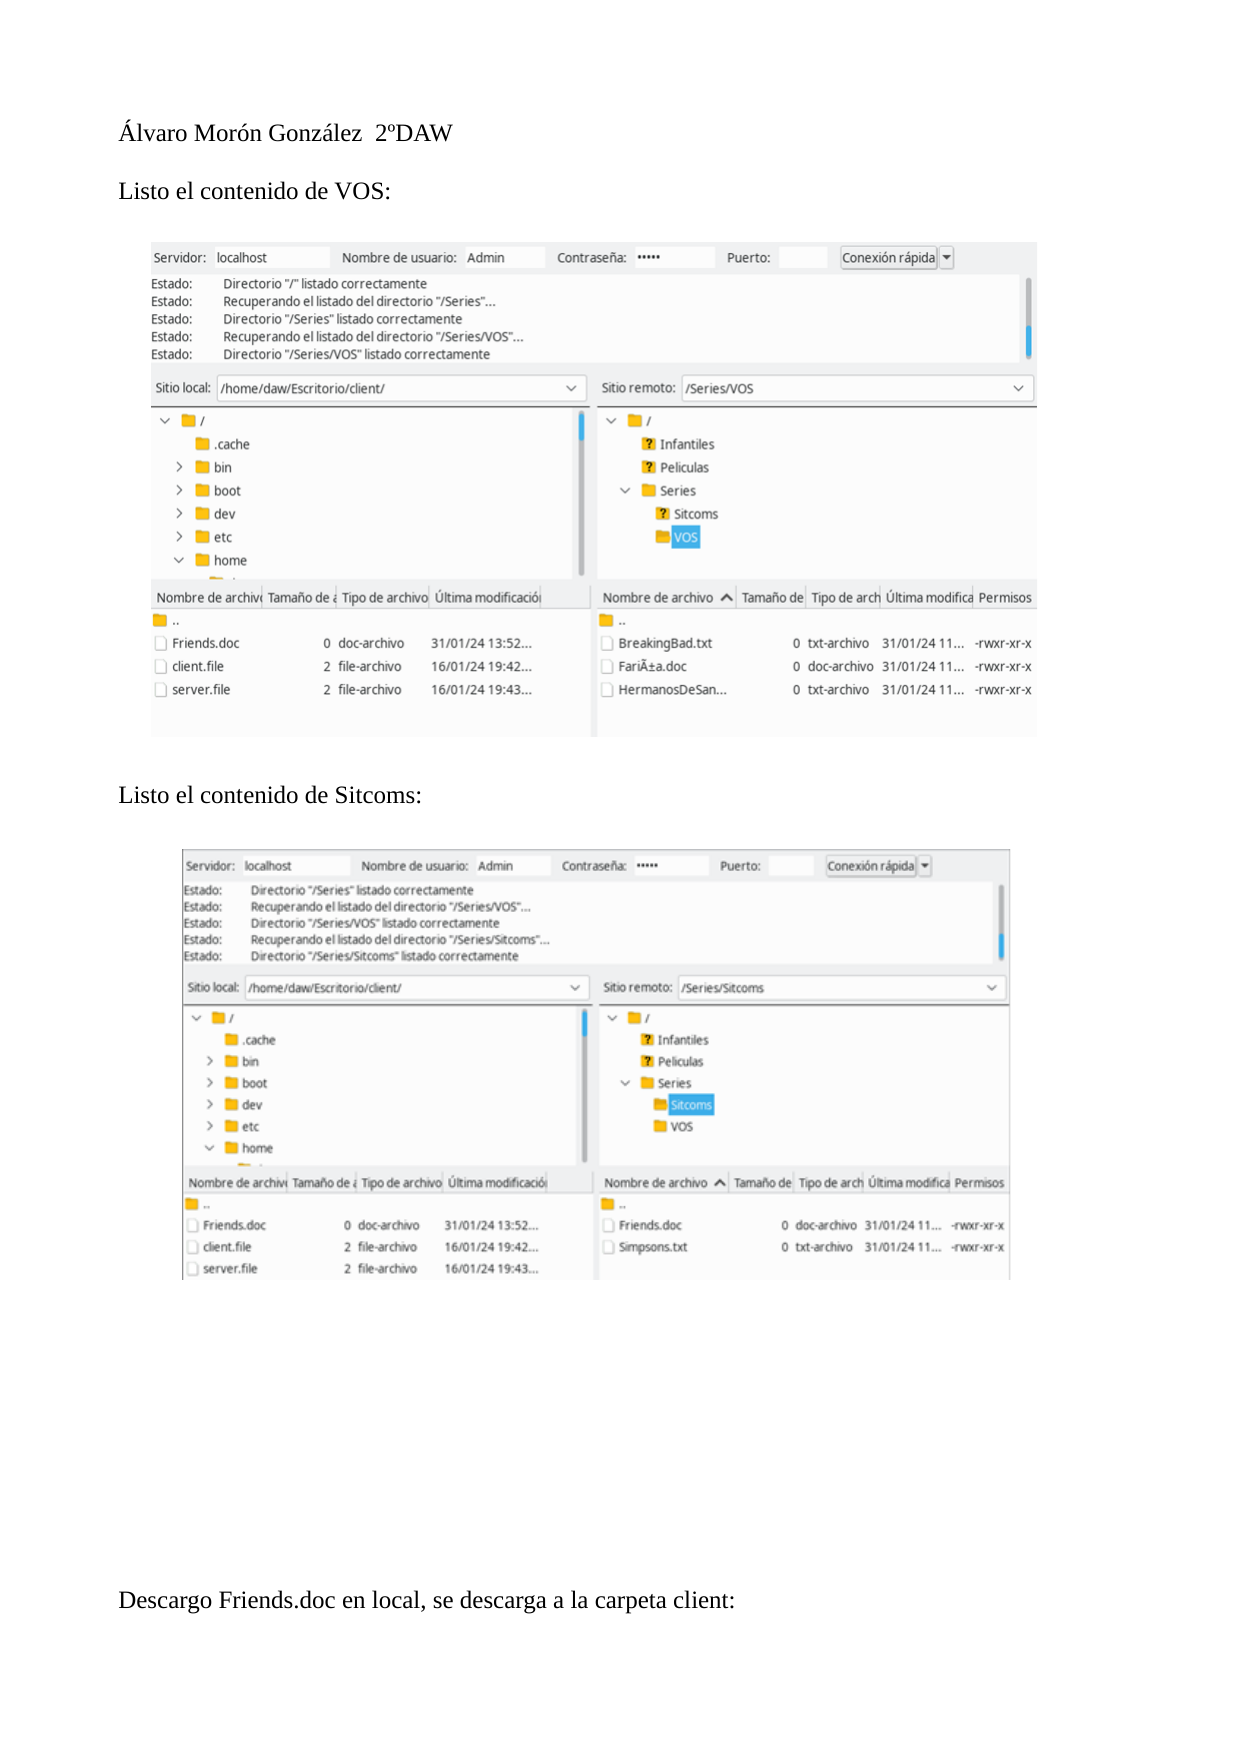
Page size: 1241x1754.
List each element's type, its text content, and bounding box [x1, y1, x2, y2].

text Listo el contenido de Sitcoms: [118, 780, 1122, 809]
text Listo el contenido de VOS: [118, 176, 1122, 205]
text Descargo Friends.doc en local, se descarga a la carpeta client: [118, 1585, 1122, 1614]
picture [151, 242, 1038, 737]
